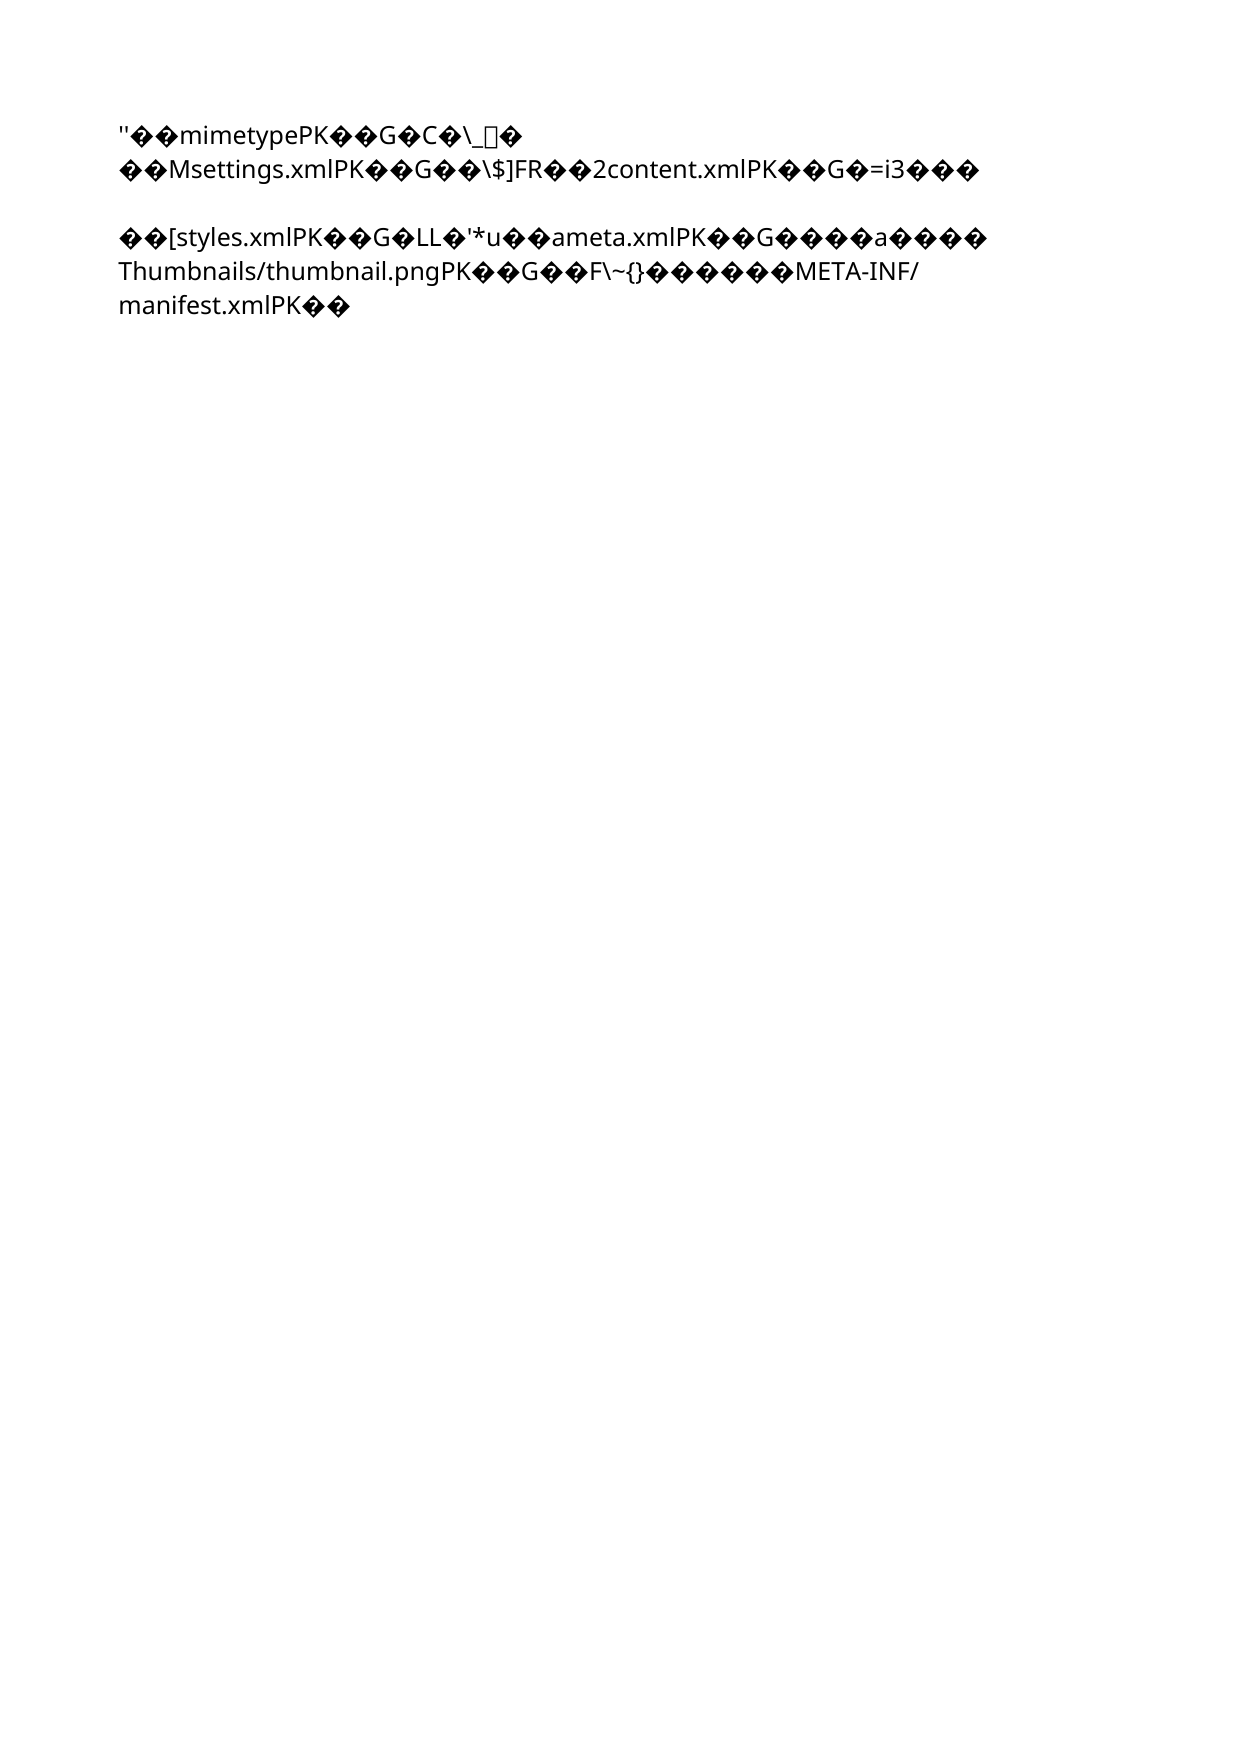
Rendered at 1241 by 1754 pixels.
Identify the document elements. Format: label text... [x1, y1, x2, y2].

text ��[styles.xmlPK��G�LL�'*u��ameta.xmlPK��G����a���� [118, 220, 1122, 254]
text ��Msettings.xmlPK��G��\$]FR��2content.xmlPK��G�=i3��� [118, 152, 1122, 186]
text ''��mimetypePK��G�C�\_߻� [118, 118, 1122, 152]
text Thumbnails/thumbnail.pngPK��G��F\~{}������META-INF/manifest.xmlPK�� [118, 254, 1122, 322]
